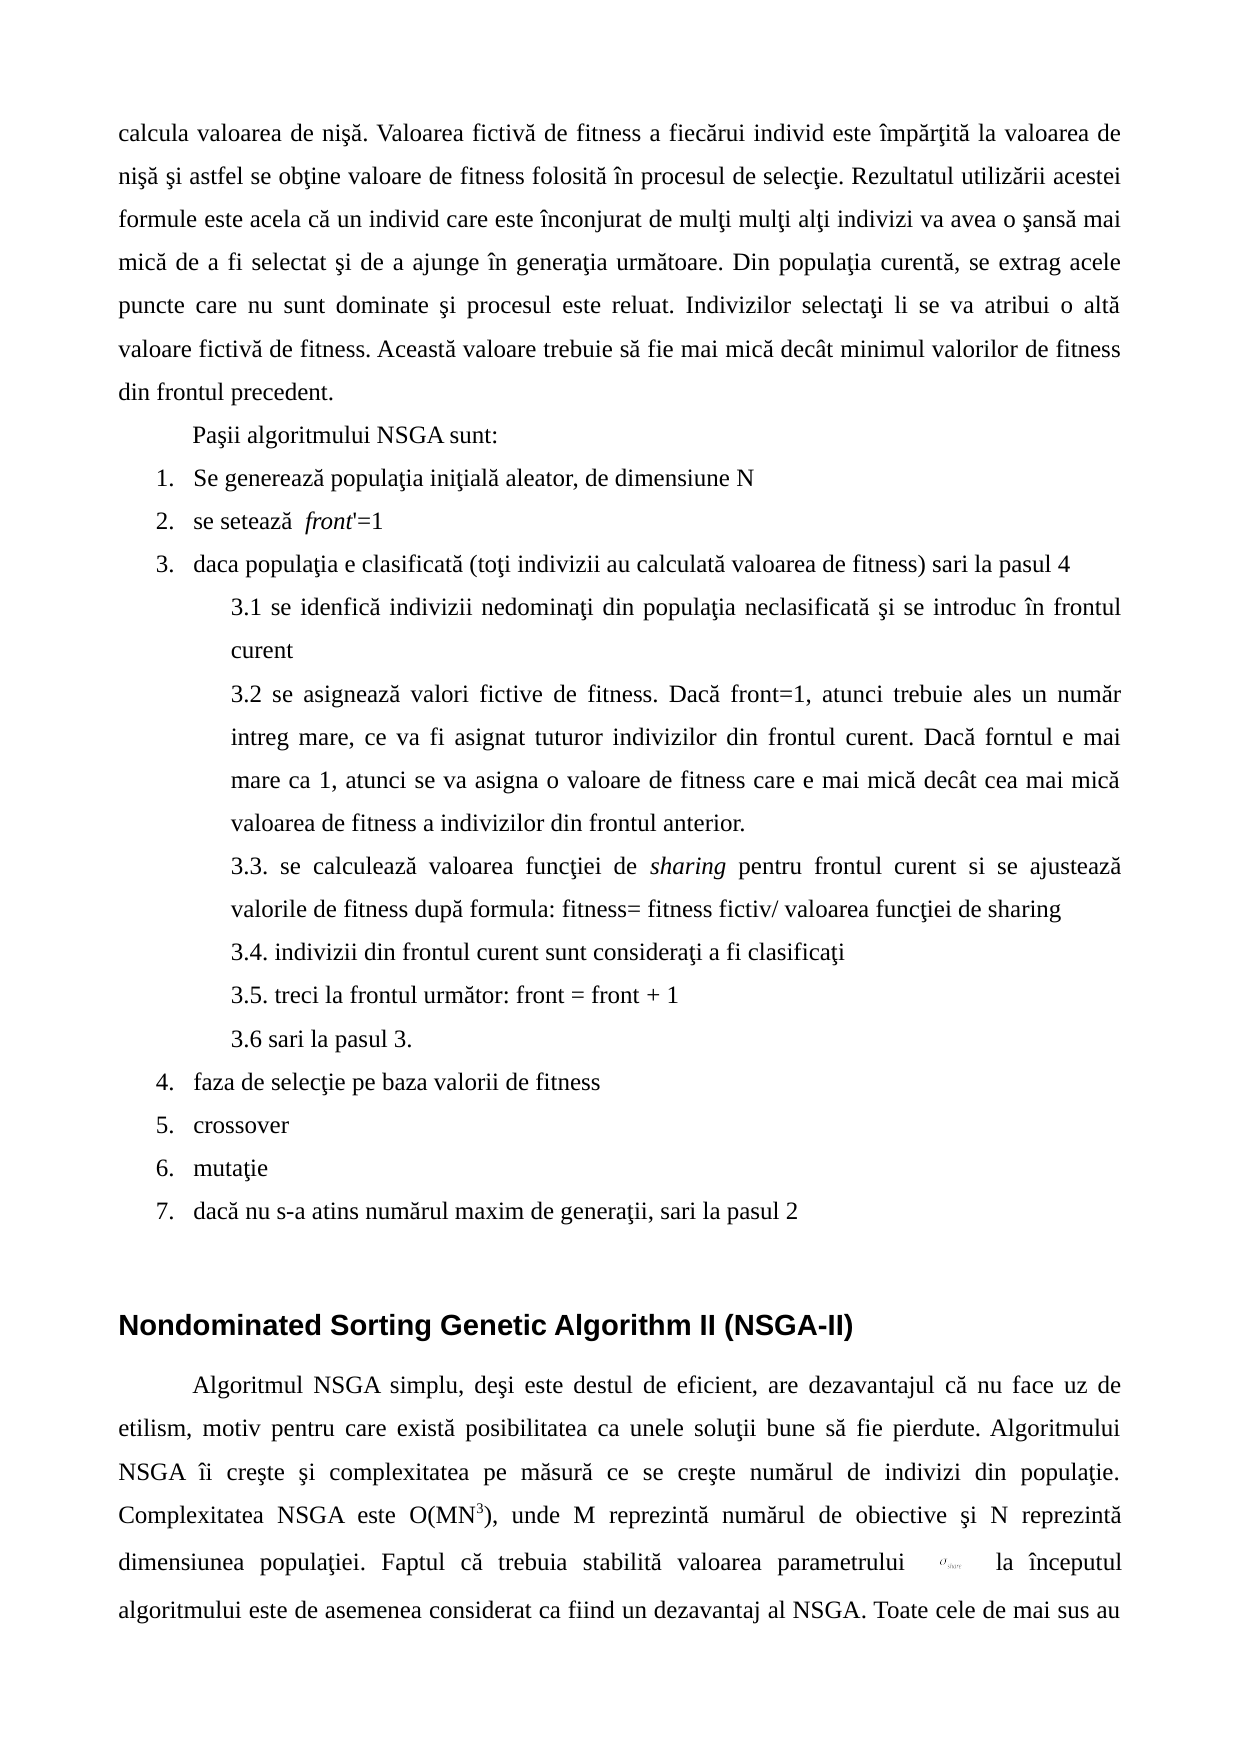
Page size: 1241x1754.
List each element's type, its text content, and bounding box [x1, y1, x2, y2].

text Paşii algoritmului NSGA sunt: [118, 420, 1122, 449]
list se setează front'=1 [156, 506, 1122, 535]
text calcula valoarea de nişă. Valoarea fictivă de fitness a fiecărui individ este împărţită la valoarea de nişă şi astfel se obţine valoare de fitness folosită în procesul de selecţie. Rezultatul utilizării acestei formule este acela că un individ care este înconjurat de mulţi mulţi alţi indivizi va avea o şansă mai mică de a fi selectat şi de a ajunge în generaţia următoare. Din populaţia curentă, se extrag acele puncte care nu sunt dominate şi procesul este reluat. Indivizilor selectaţi li se va atribui o altă valoare fictivă de fitness. Această valoare trebuie să fie mai mică decât minimul valorilor de fitness din frontul precedent. [118, 118, 1122, 406]
list dacă nu s-a atins numărul maxim de generaţii, sari la pasul 2 [156, 1196, 1122, 1225]
list 3.5. treci la frontul următor: front = front + 1 [193, 981, 1122, 1009]
list 3.3. se calculează valoarea funcţiei de sharing pentru frontul curent si se ajustează valorile de fitness după formula: fitness= fitness fictiv/ valoarea funcţiei de sharing [193, 851, 1122, 923]
list 3.4. indivizii din frontul curent sunt consideraţi a fi clasificaţi [193, 937, 1122, 966]
list faza de selecţie pe baza valorii de fitness [156, 1067, 1122, 1096]
list crossover [156, 1110, 1122, 1139]
list 3.1 se idenfică indivizii nedominaţi din populaţia neclasificată şi se introduc în frontul curent [193, 592, 1122, 664]
list 3.6 sari la pasul 3. [193, 1024, 1122, 1052]
list daca populaţia e clasificată (toţi indivizii au calculată valoarea de fitness) sari la pasul 4 [156, 549, 1122, 578]
list mutaţie [156, 1153, 1122, 1182]
text Algoritmul NSGA simplu, deşi este destul de eficient, are dezavantajul că nu face uz de etilism, motiv pentru care există posibilitatea ca unele soluţii bune să fie pierdute. Algoritmului NSGA îi creşte şi complexitatea pe măsură ce se creşte numărul de indivizi din populaţie. Complexitatea NSGA este O(MN3), unde M reprezintă numărul de obiective şi N reprezintă dimensiunea populaţiei. Faptul că trebuia stabilită valoarea parametrului la începutul algoritmului este de asemenea considerat ca fiind un dezavantaj al NSGA. Toate cele de mai sus au [118, 1370, 1122, 1623]
list Se generează populaţia iniţială aleator, de dimensiune N [156, 463, 1122, 492]
subtitle Nondominated Sorting Genetic Algorithm II (NSGA-II) [118, 1307, 1122, 1341]
list 3.2 se asignează valori fictive de fitness. Dacă front=1, atunci trebuie ales un număr intreg mare, ce va fi asignat tuturor indivizilor din frontul curent. Dacă forntul e mai mare ca 1, atunci se va asigna o valoare de fitness care e mai mică decât cea mai mică valoarea de fitness a indivizilor din frontul anterior. [193, 679, 1122, 837]
